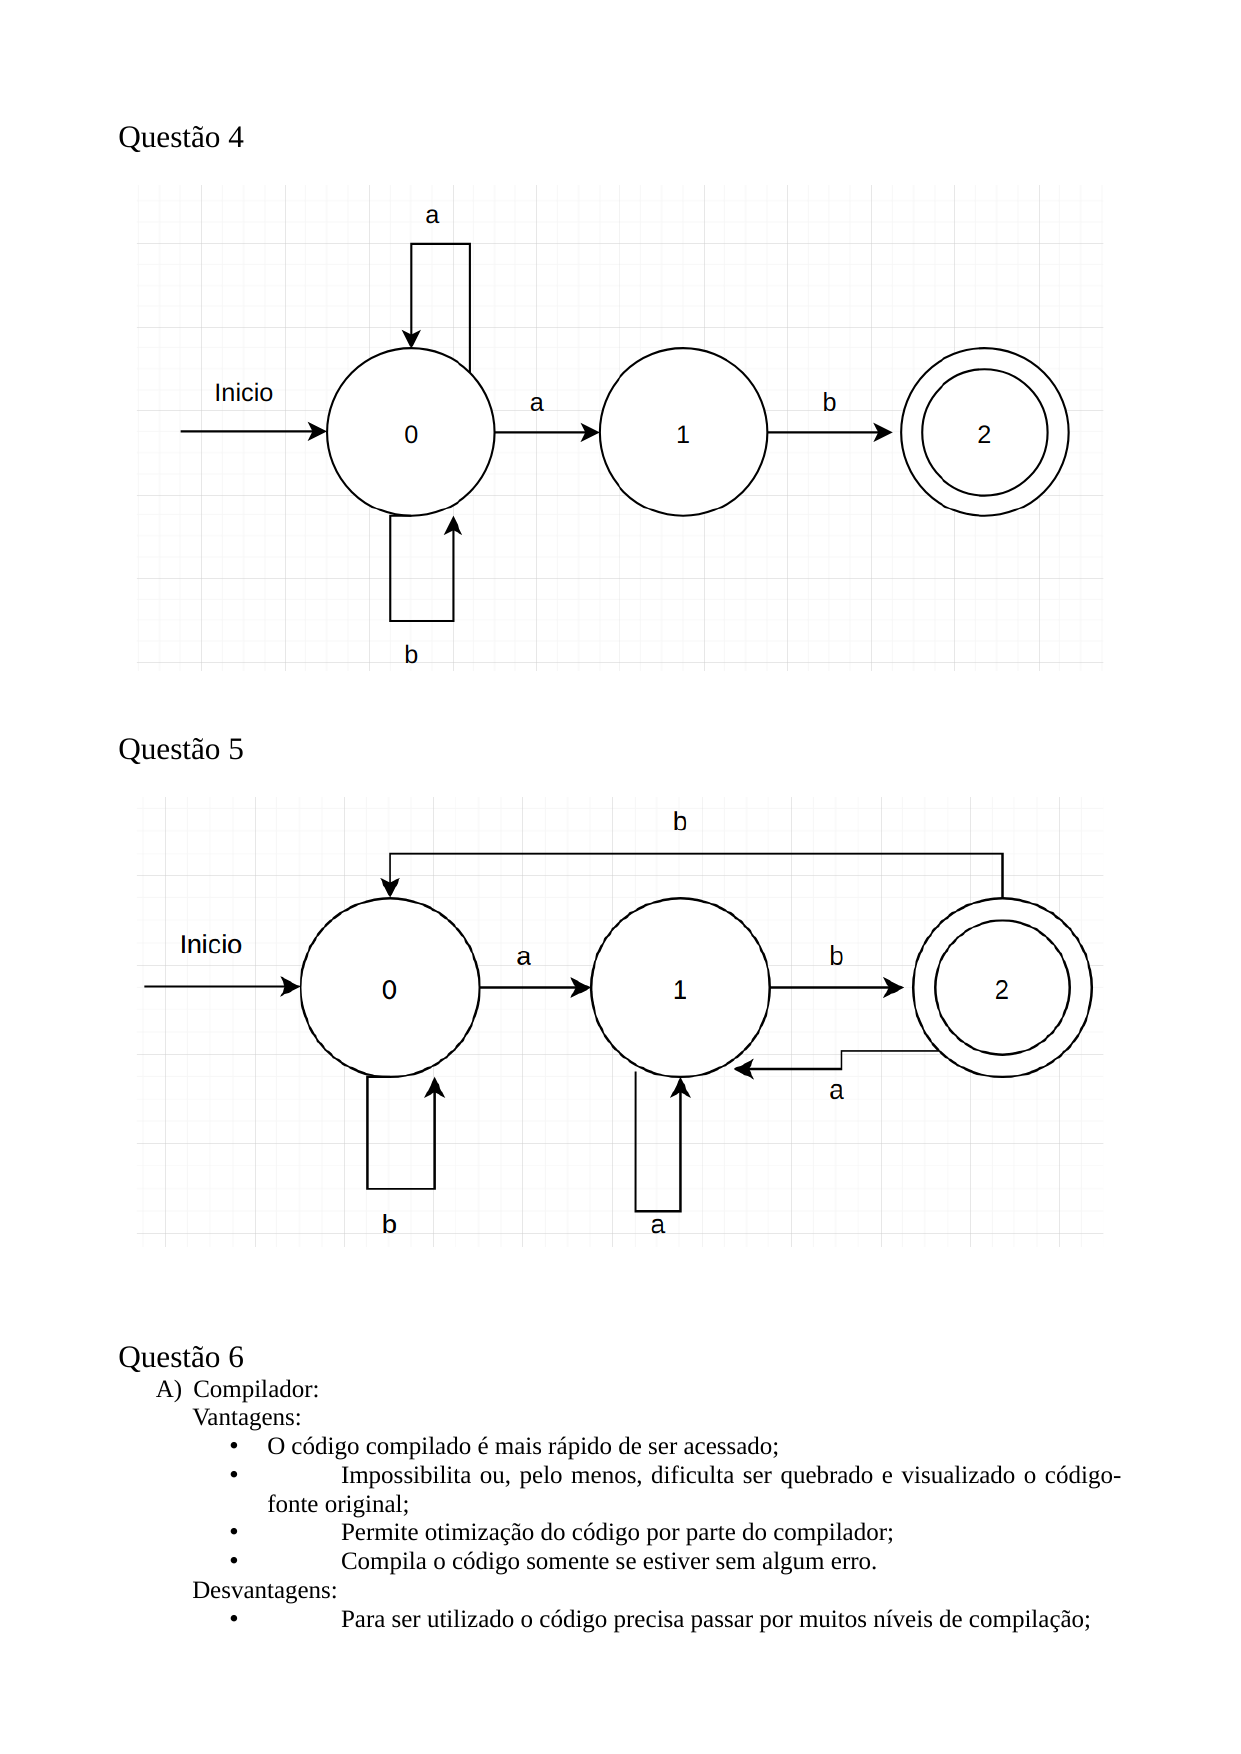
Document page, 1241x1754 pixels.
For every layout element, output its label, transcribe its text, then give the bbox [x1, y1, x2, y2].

picture [136, 185, 1104, 671]
text Questão 4 [118, 118, 1122, 154]
list Compilador: [156, 1374, 1122, 1402]
list Compila o código somente se estiver sem algum erro. [229, 1546, 1122, 1575]
picture [136, 797, 1104, 1247]
text Vantagens: [118, 1402, 1122, 1431]
list Para ser utilizado o código precisa passar por muitos níveis de compilação; [229, 1604, 1122, 1632]
list Impossibilita ou, pelo menos, dificulta ser quebrado e visualizado o código-fonte original; [229, 1460, 1122, 1517]
list Permite otimização do código por parte do compilador; [229, 1517, 1122, 1546]
text Desvantagens: [118, 1575, 1122, 1604]
text Questão 6 [118, 1338, 1122, 1374]
list O código compilado é mais rápido de ser acessado; [229, 1431, 1122, 1460]
text Questão 5 [118, 730, 1122, 766]
